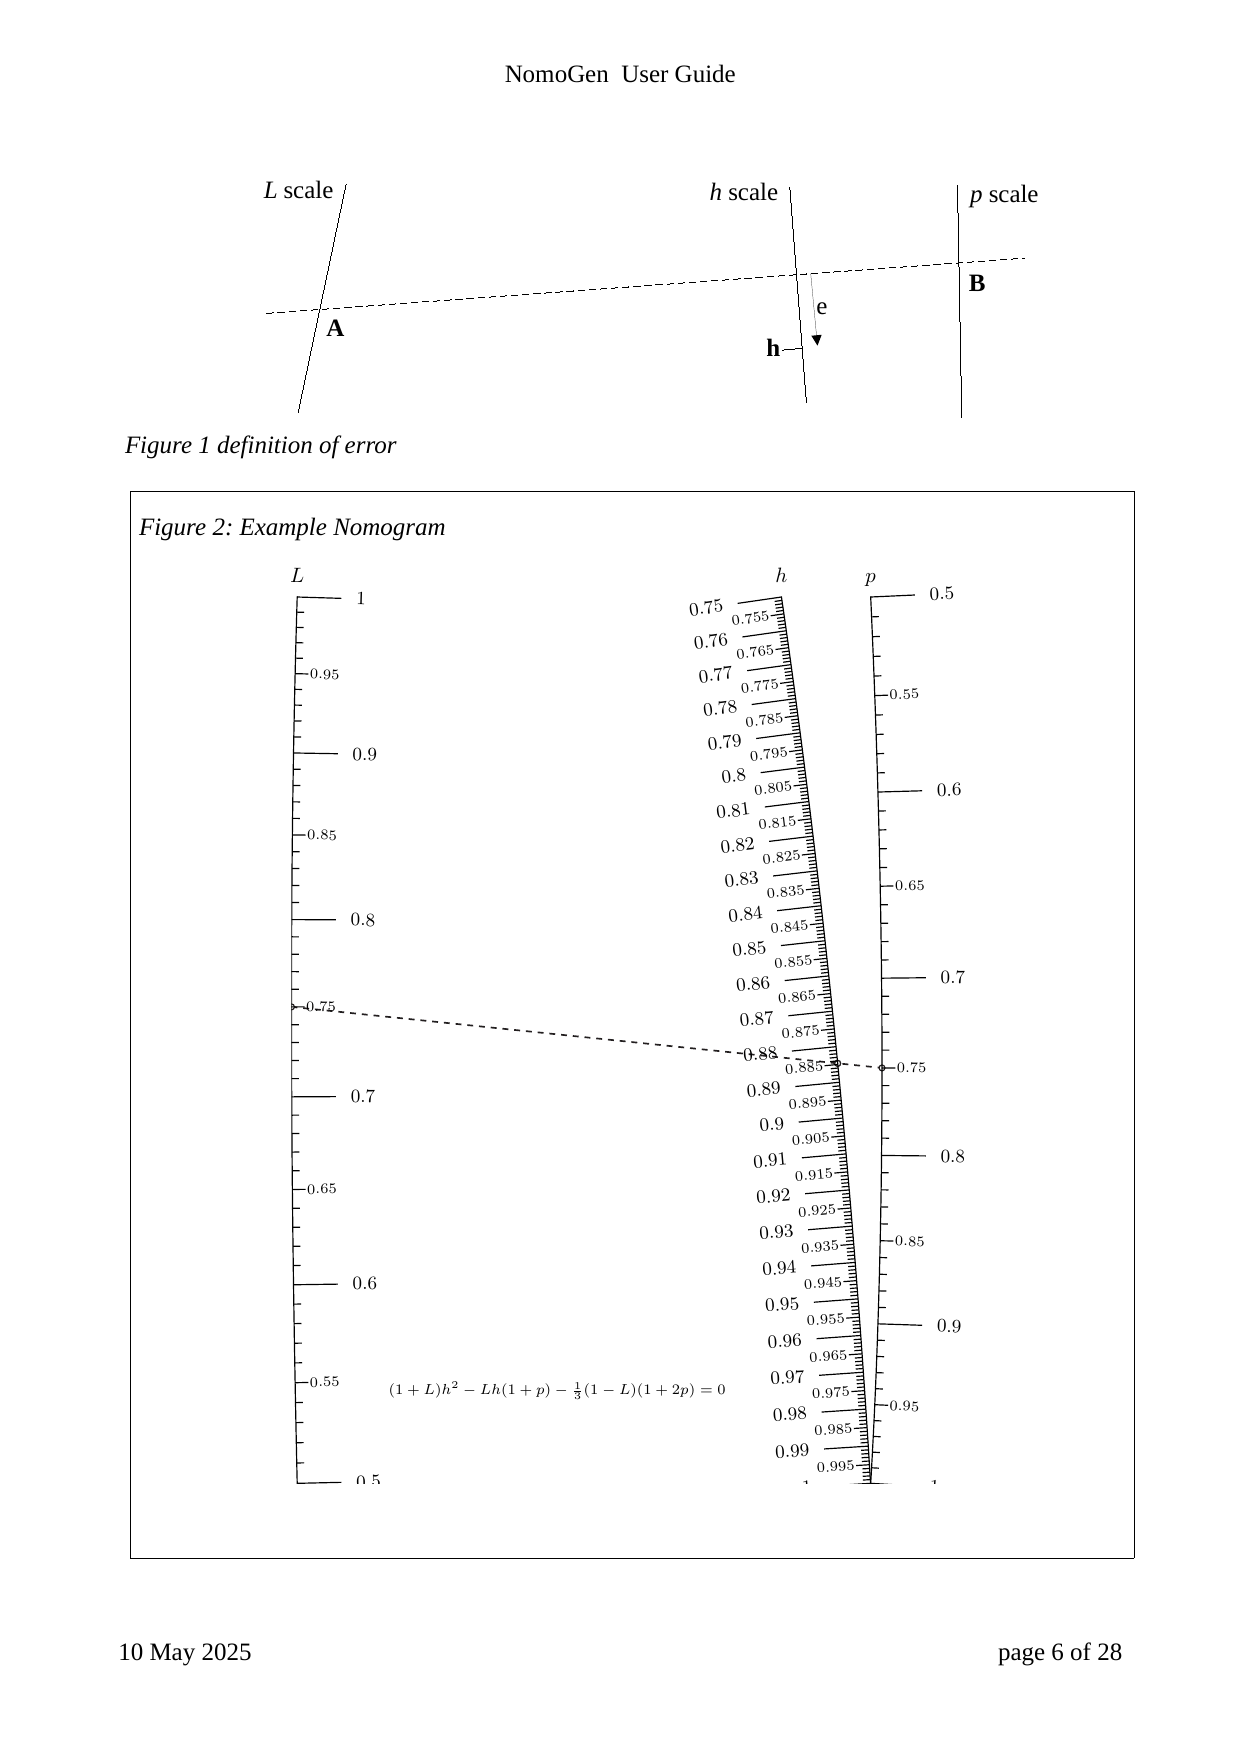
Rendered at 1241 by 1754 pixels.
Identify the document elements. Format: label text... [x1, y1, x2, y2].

text Figure 2: Example Nomogram [139, 512, 1125, 541]
text Figure 1 definition of error [125, 430, 1112, 458]
